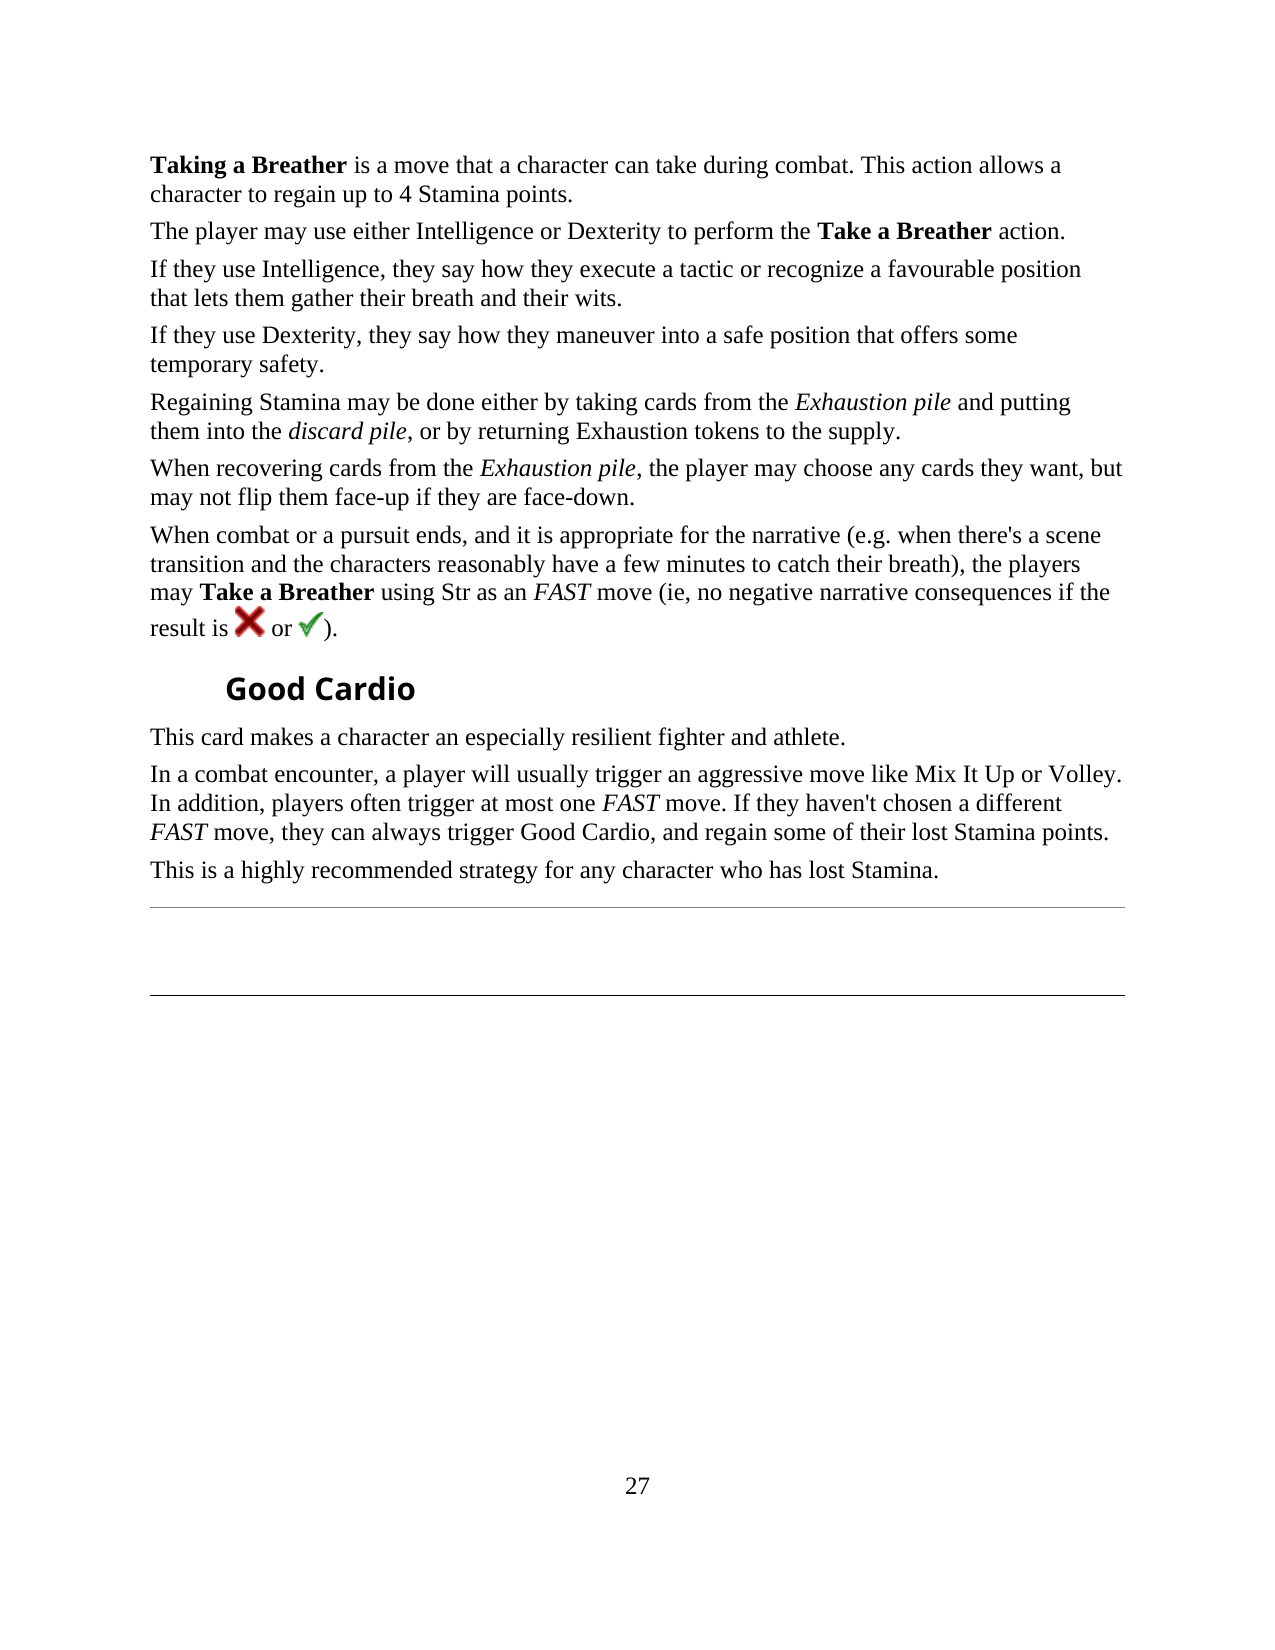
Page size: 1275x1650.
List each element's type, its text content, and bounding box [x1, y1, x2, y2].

subtitle Good Cardio [150, 667, 1125, 709]
text The player may use either Intelligence or Dexterity to perform the Take a Breather action. [150, 216, 1125, 245]
picture [298, 612, 324, 637]
text This is a highly recommended strategy for any character who has lost Stamina. [150, 855, 1125, 883]
text If they use Intelligence, they say how they execute a tactic or recognize a favourable position that lets them gather their breath and their wits. [150, 254, 1125, 312]
text When recovering cards from the Exhaustion pile, the player may choose any cards they want, but may not flip them face-up if they are face-down. [150, 453, 1125, 511]
text Taking a Breather is a move that a character can take during combat. This action allows a character to regain up to 4 Stamina points. [150, 150, 1125, 207]
text Regaining Stamina may be done either by taking cards from the Exhaustion pile and putting them into the discard pile, or by returning Exhaustion tokens to the supply. [150, 387, 1125, 444]
text If they use Dexterity, they say how they maneuver into a safe position that offers some temporary safety. [150, 321, 1125, 378]
text In a combat encounter, a player will usually trigger an aggressive move like Mix It Up or Volley. In addition, players often trigger at most one FAST move. If they haven't chosen a different FAST move, they can always trigger Good Cardio, and regain some of their lost Stamina points. [150, 759, 1125, 846]
text When combat or a pursuit ends, and it is appropriate for the narrative (e.g. when there's a scene transition and the characters reasonably have a few minutes to catch their breath), the players may Take a Breather using Str as an FAST move (ie, no negative narrative consequences if the result is or ). [150, 520, 1125, 642]
picture [234, 606, 265, 637]
text This card makes a character an especially resilient fighter and athlete. [150, 722, 1125, 751]
